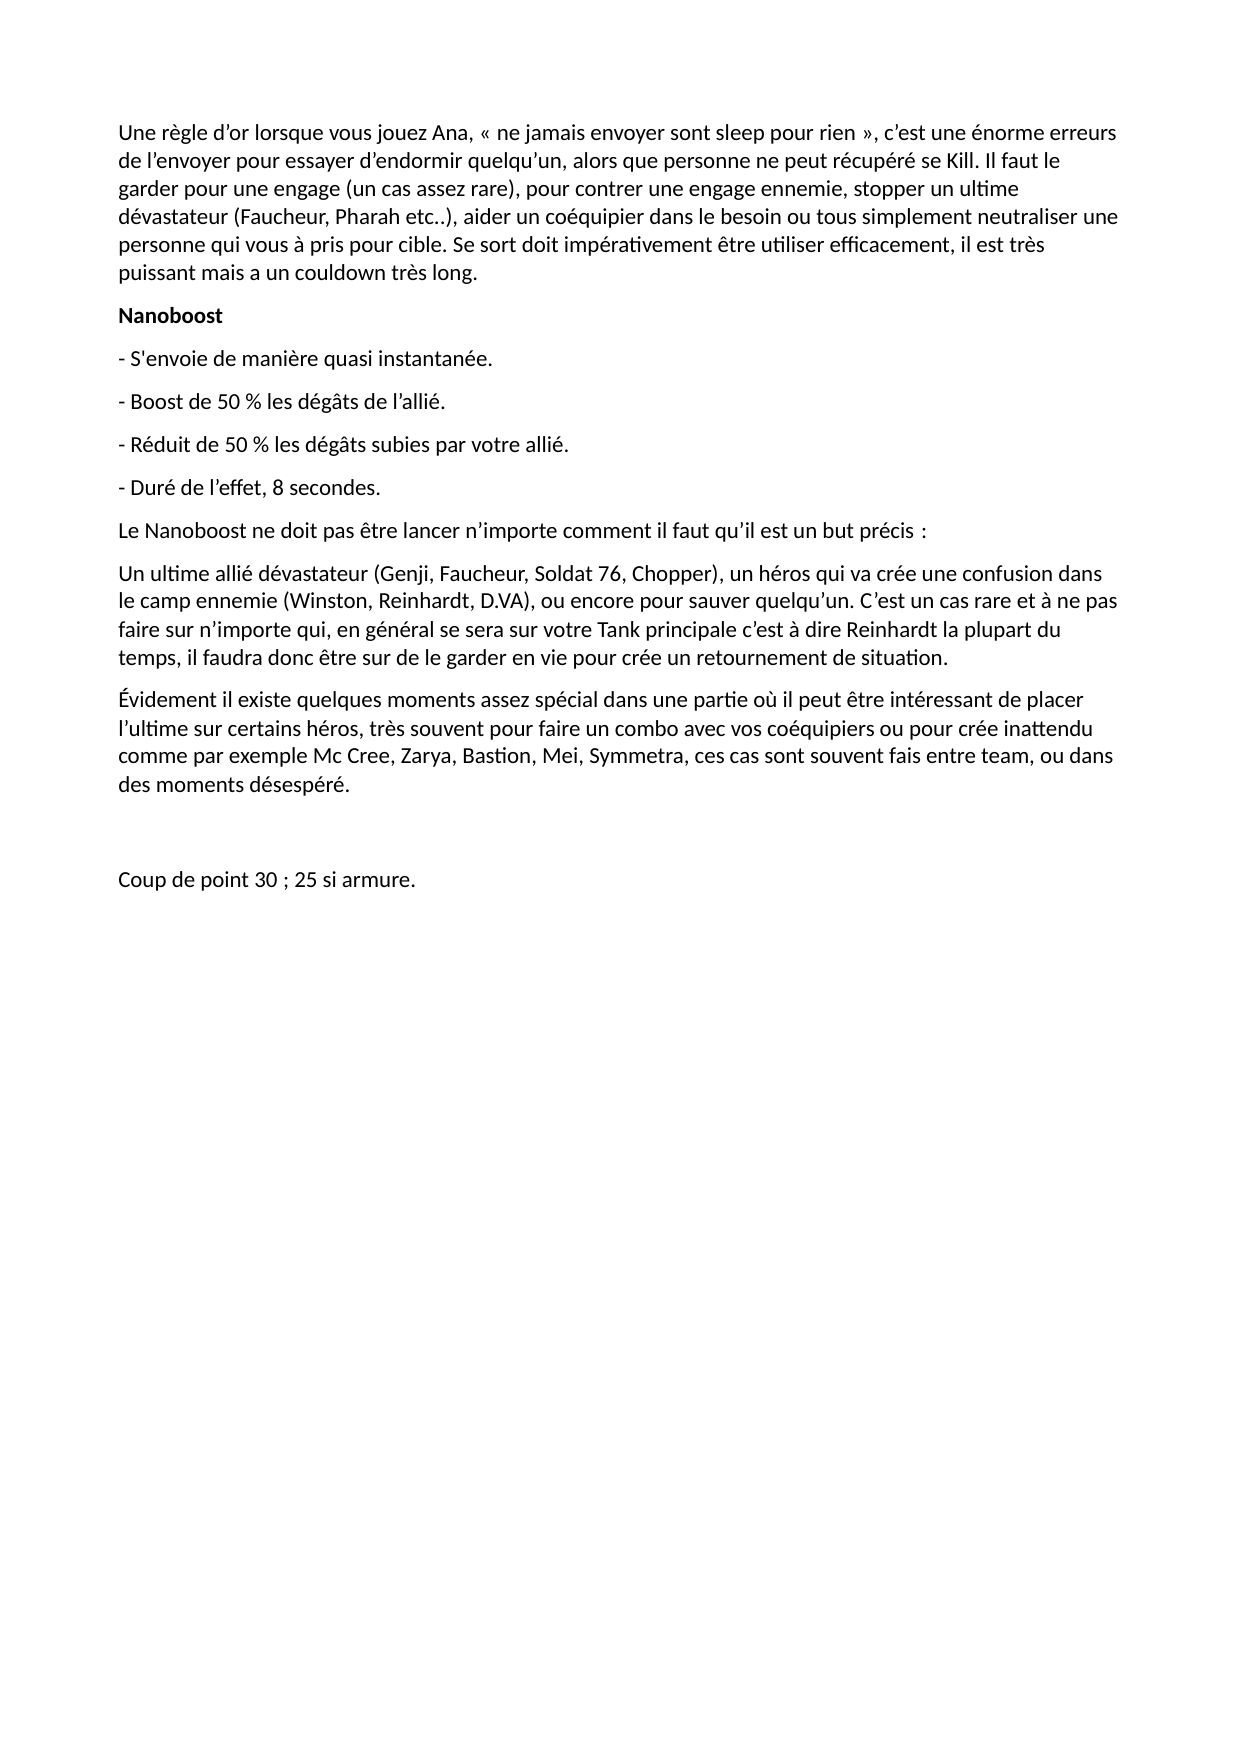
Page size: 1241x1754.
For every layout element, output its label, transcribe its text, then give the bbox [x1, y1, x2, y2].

text - Réduit de 50 % les dégâts subies par votre allié. [118, 430, 1122, 458]
text - S'envoie de manière quasi instantanée. [118, 344, 1122, 372]
text Le Nanoboost ne doit pas être lancer n’importe comment il faut qu’il est un but précis : [118, 516, 1122, 544]
text - Boost de 50 % les dégâts de l’allié. [118, 387, 1122, 415]
text Coup de point 30 ; 25 si armure. [118, 866, 1122, 894]
text Une règle d’or lorsque vous jouez Ana, « ne jamais envoyer sont sleep pour rien », c’est une énorme erreurs de l’envoyer pour essayer d’endormir quelqu’un, alors que personne ne peut récupéré se Kill. Il faut le garder pour une engage (un cas assez rare), pour contrer une engage ennemie, stopper un ultime dévastateur (Faucheur, Pharah etc..), aider un coéquipier dans le besoin ou tous simplement neutraliser une personne qui vous à pris pour cible. Se sort doit impérativement être utiliser efficacement, il est très puissant mais a un couldown très long. [118, 118, 1122, 286]
text Évidement il existe quelques moments assez spécial dans une partie où il peut être intéressant de placer l’ultime sur certains héros, très souvent pour faire un combo avec vos coéquipiers ou pour crée inattendu comme par exemple Mc Cree, Zarya, Bastion, Mei, Symmetra, ces cas sont souvent fais entre team, ou dans des moments désespéré. [118, 686, 1122, 798]
text - Duré de l’effet, 8 secondes. [118, 473, 1122, 501]
text Un ultime allié dévastateur (Genji, Faucheur, Soldat 76, Chopper), un héros qui va crée une confusion dans le camp ennemie (Winston, Reinhardt, D.VA), ou encore pour sauver quelqu’un. C’est un cas rare et à ne pas faire sur n’importe qui, en général se sera sur votre Tank principale c’est à dire Reinhardt la plupart du temps, il faudra donc être sur de le garder en vie pour crée un retournement de situation. [118, 559, 1122, 671]
text Nanoboost [118, 301, 1122, 329]
